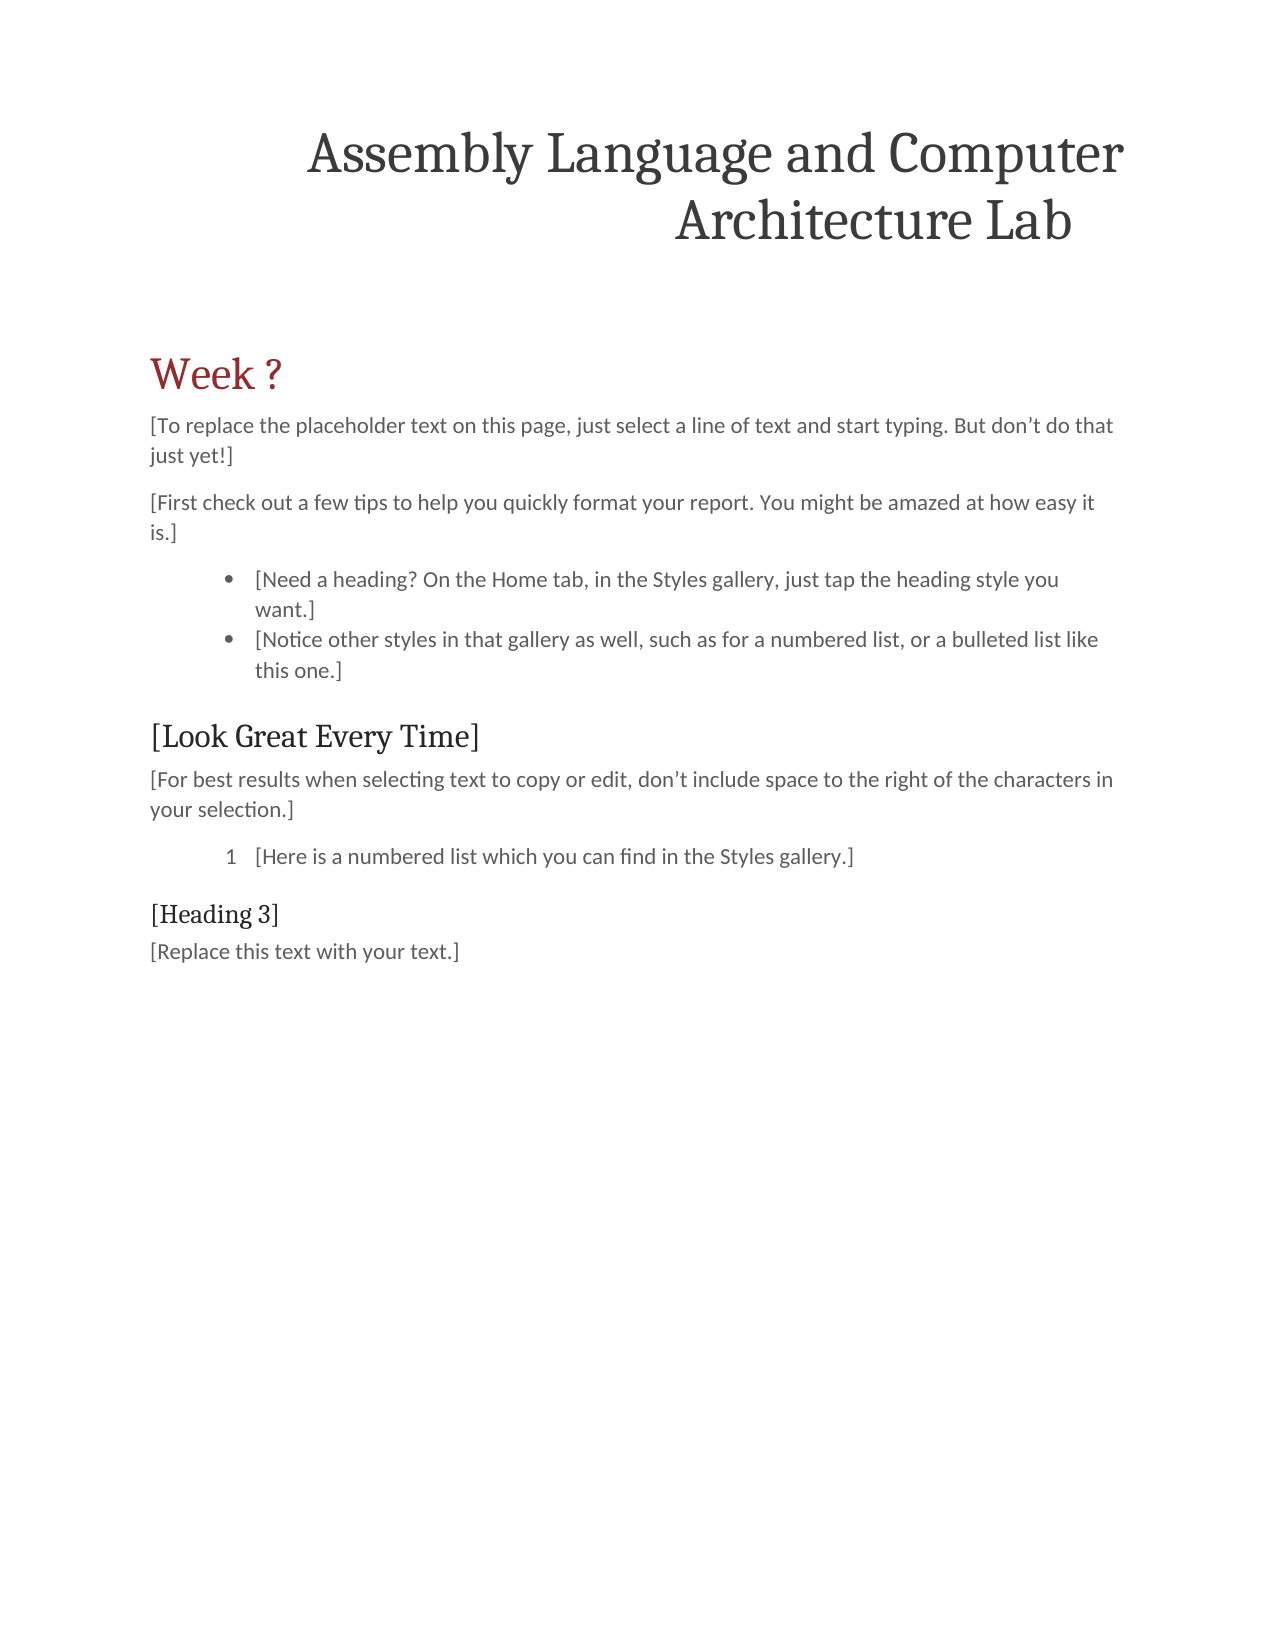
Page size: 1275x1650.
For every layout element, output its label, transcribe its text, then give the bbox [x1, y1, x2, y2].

subtitle [Heading 3] [150, 899, 1125, 930]
subtitle [Look Great Every Time] [150, 717, 1125, 756]
text [To replace the placeholder text on this page, just select a line of text and start typing. But don’t do that just yet!] [150, 411, 1125, 469]
text [For best results when selecting text to copy or edit, don’t include space to the right of the characters in your selection.] [150, 765, 1125, 823]
text [First check out a few tips to help you quickly format your report. You might be amazed at how easy it is.] [150, 488, 1125, 546]
title Assembly Language and Computer Architecture Lab [150, 120, 1125, 254]
text [Replace this text with your text.] [150, 937, 1125, 965]
list [Notice other styles in that gallery as well, such as for a numbered list, or a bulleted list like this one.] [225, 626, 1125, 684]
list [Need a heading? On the Home tab, in the Styles gallery, just tap the heading style you want.] [225, 565, 1125, 623]
list [Here is a numbered list which you can find in the Styles gallery.] [225, 842, 1125, 870]
subtitle Week ? [150, 348, 1125, 401]
